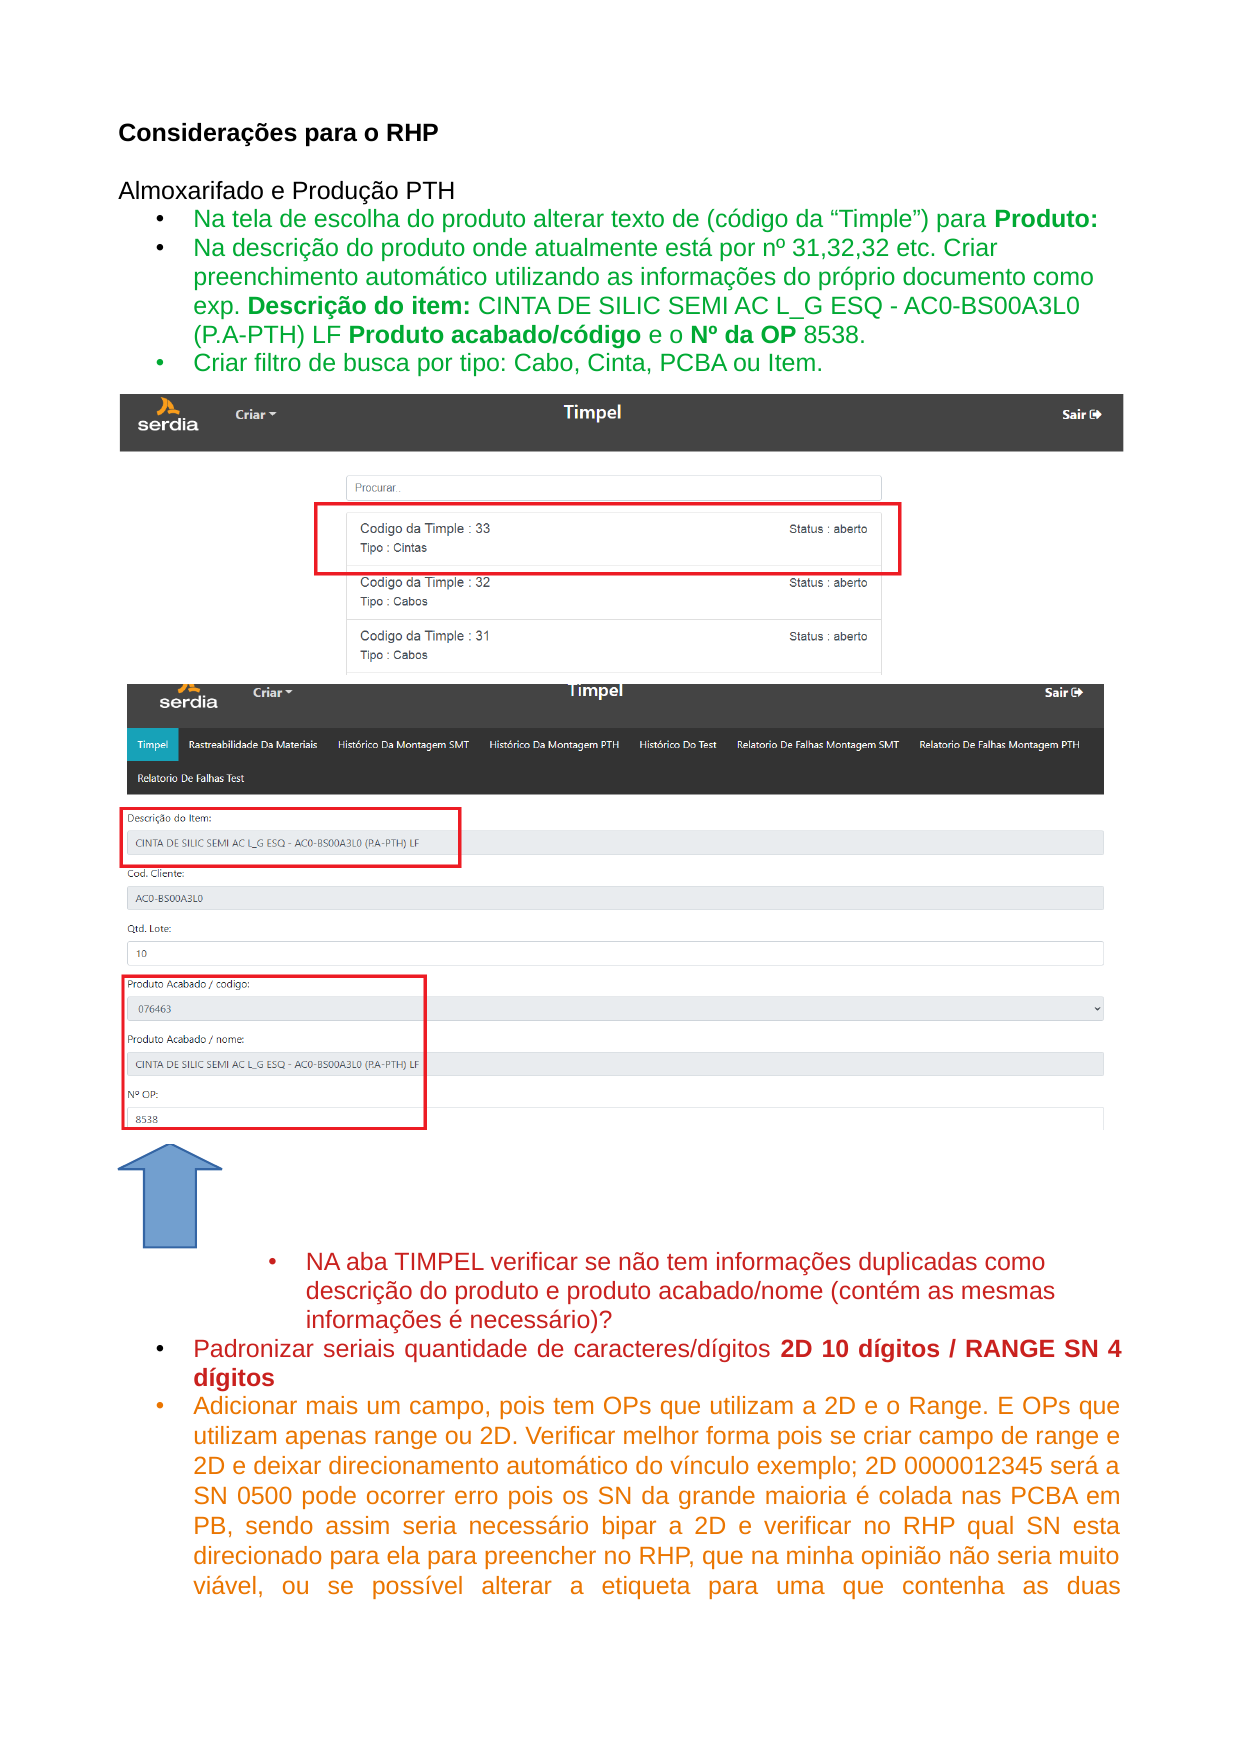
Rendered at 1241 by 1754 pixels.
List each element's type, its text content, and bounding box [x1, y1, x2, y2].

list Na tela de escolha do produto alterar texto de (código da “Timple”) para Produto: [156, 204, 1122, 233]
list NA aba TIMPEL verificar se não tem informações duplicadas como descrição do produto e produto acabado/nome (contém as mesmas informações é necessário)? [268, 1247, 1122, 1334]
list Criar filtro de busca por tipo: Cabo, Cinta, PCBA ou Item. [156, 348, 1122, 377]
list Adicionar mais um campo, pois tem OPs que utilizam a 2D e o Range. E OPs que utilizam apenas range ou 2D. Verificar melhor forma pois se criar campo de range e 2D e deixar direcionamento automático do vínculo exemplo; 2D 0000012345 será a SN 0500 pode ocorrer erro pois os SN da grande maioria é colada nas PCBA em PB, sendo assim seria necessário bipar a 2D e verificar no RHP qual SN esta direcionado para ela para preencher no RHP, que na minha opinião não seria muito viável, ou se possível alterar a etiqueta para uma que contenha as duas [156, 1391, 1122, 1599]
picture [119, 394, 1124, 675]
list Padronizar seriais quantidade de caracteres/dígitos 2D 10 dígitos / RANGE SN 4 dígitos [156, 1334, 1122, 1391]
picture [116, 684, 1121, 1144]
text Almoxarifado e Produção PTH [118, 176, 1122, 204]
text Considerações para o RHP [118, 118, 1122, 147]
list Na descrição do produto onde atualmente está por nº 31,32,32 etc. Criar preenchimento automático utilizando as informações do próprio documento como exp. Descrição do item: CINTA DE SILIC SEMI AC L_G ESQ - AC0-BS00A3L0 (P.A-PTH) LF Produto acabado/código e o Nº da OP 8538. [156, 233, 1122, 348]
